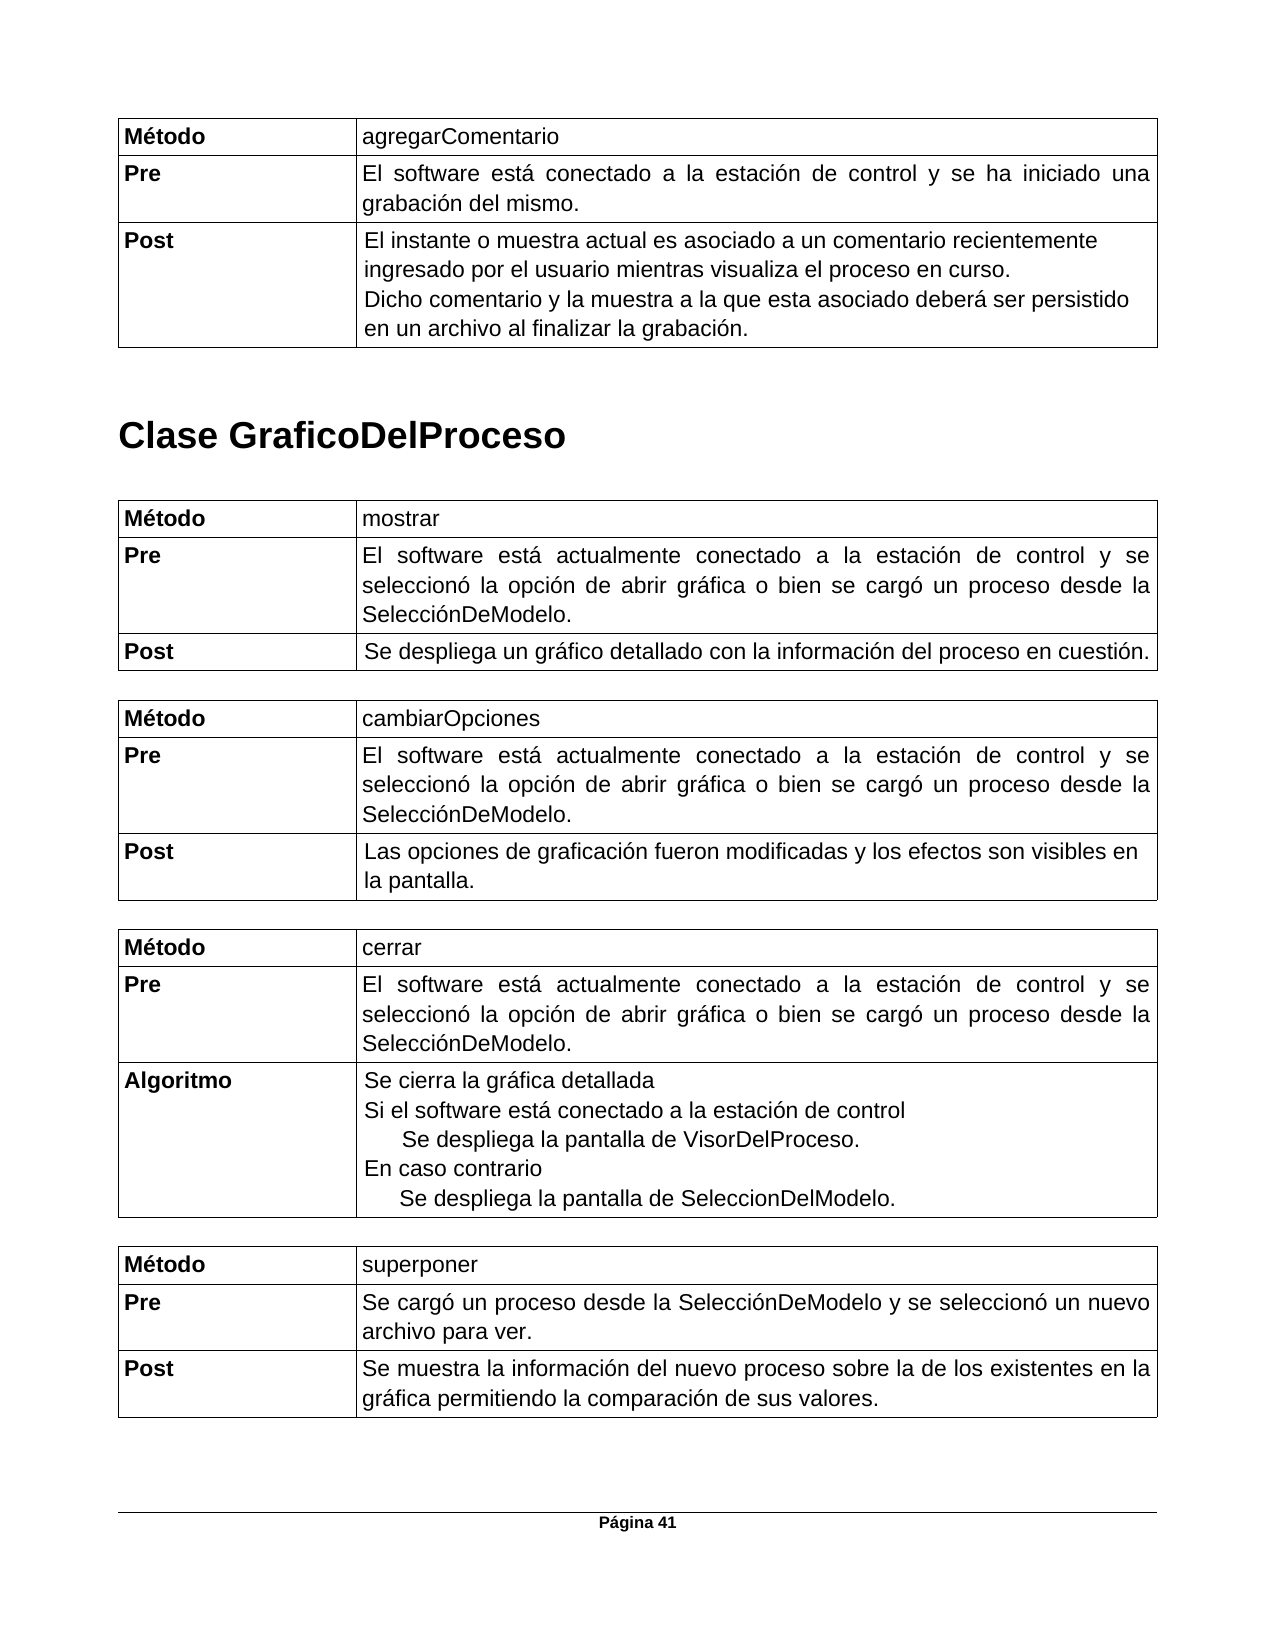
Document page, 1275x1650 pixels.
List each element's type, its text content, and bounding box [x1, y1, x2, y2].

subtitle Clase GraficoDelProceso [118, 414, 1157, 456]
table_cell Pre [119, 156, 356, 222]
table_header superponer [357, 1247, 1157, 1283]
table_header mostrar [357, 501, 1157, 537]
table_cell Se cargó un proceso desde la SelecciónDeModelo y se seleccionó un nuevo archivo para ver. [357, 1285, 1157, 1350]
table_cell El software está actualmente conectado a la estación de control y se seleccionó la opción de abrir gráfica o bien se cargó un proceso desde la SelecciónDeModelo. [357, 967, 1157, 1062]
table_cell El software está actualmente conectado a la estación de control y se seleccionó la opción de abrir gráfica o bien se cargó un proceso desde la SelecciónDeModelo. [357, 738, 1157, 833]
table_header Método [119, 501, 356, 537]
table_header Método [119, 1247, 356, 1283]
table_header cambiarOpciones [357, 701, 1157, 737]
table_cell Se cierra la gráfica detallada Si el software está conectado a la estación de control Se despliega la pantalla de VisorDelProceso. En caso contrario Se despliega la pantalla de SeleccionDelModelo. [357, 1063, 1157, 1217]
table_cell El instante o muestra actual es asociado a un comentario recientemente ingresado por el usuario mientras visualiza el proceso en curso. Dicho comentario y la muestra a la que esta asociado deberá ser persistido en un archivo al finalizar la grabación. [357, 223, 1157, 347]
table_cell El software está conectado a la estación de control y se ha iniciado una grabación del mismo. [357, 156, 1157, 222]
table_header Método [119, 930, 356, 966]
table_cell Pre [119, 738, 356, 833]
table_cell Pre [119, 1285, 356, 1350]
table_cell Post [119, 223, 356, 347]
table_cell El software está actualmente conectado a la estación de control y se seleccionó la opción de abrir gráfica o bien se cargó un proceso desde la SelecciónDeModelo. [357, 538, 1157, 633]
table_header agregarComentario [357, 119, 1157, 155]
table_header cerrar [357, 930, 1157, 966]
table_cell Pre [119, 538, 356, 633]
table_cell Las opciones de graficación fueron modificadas y los efectos son visibles en la pantalla. [357, 834, 1157, 899]
table_cell Post [119, 634, 356, 670]
table_cell Se despliega un gráfico detallado con la información del proceso en cuestión. [357, 634, 1157, 670]
table_cell Post [119, 1351, 356, 1417]
table_header Método [119, 701, 356, 737]
table_cell Algoritmo [119, 1063, 356, 1217]
table_cell Pre [119, 967, 356, 1062]
table_header Método [119, 119, 356, 155]
table_cell Post [119, 834, 356, 899]
table_cell Se muestra la información del nuevo proceso sobre la de los existentes en la gráfica permitiendo la comparación de sus valores. [357, 1351, 1157, 1417]
